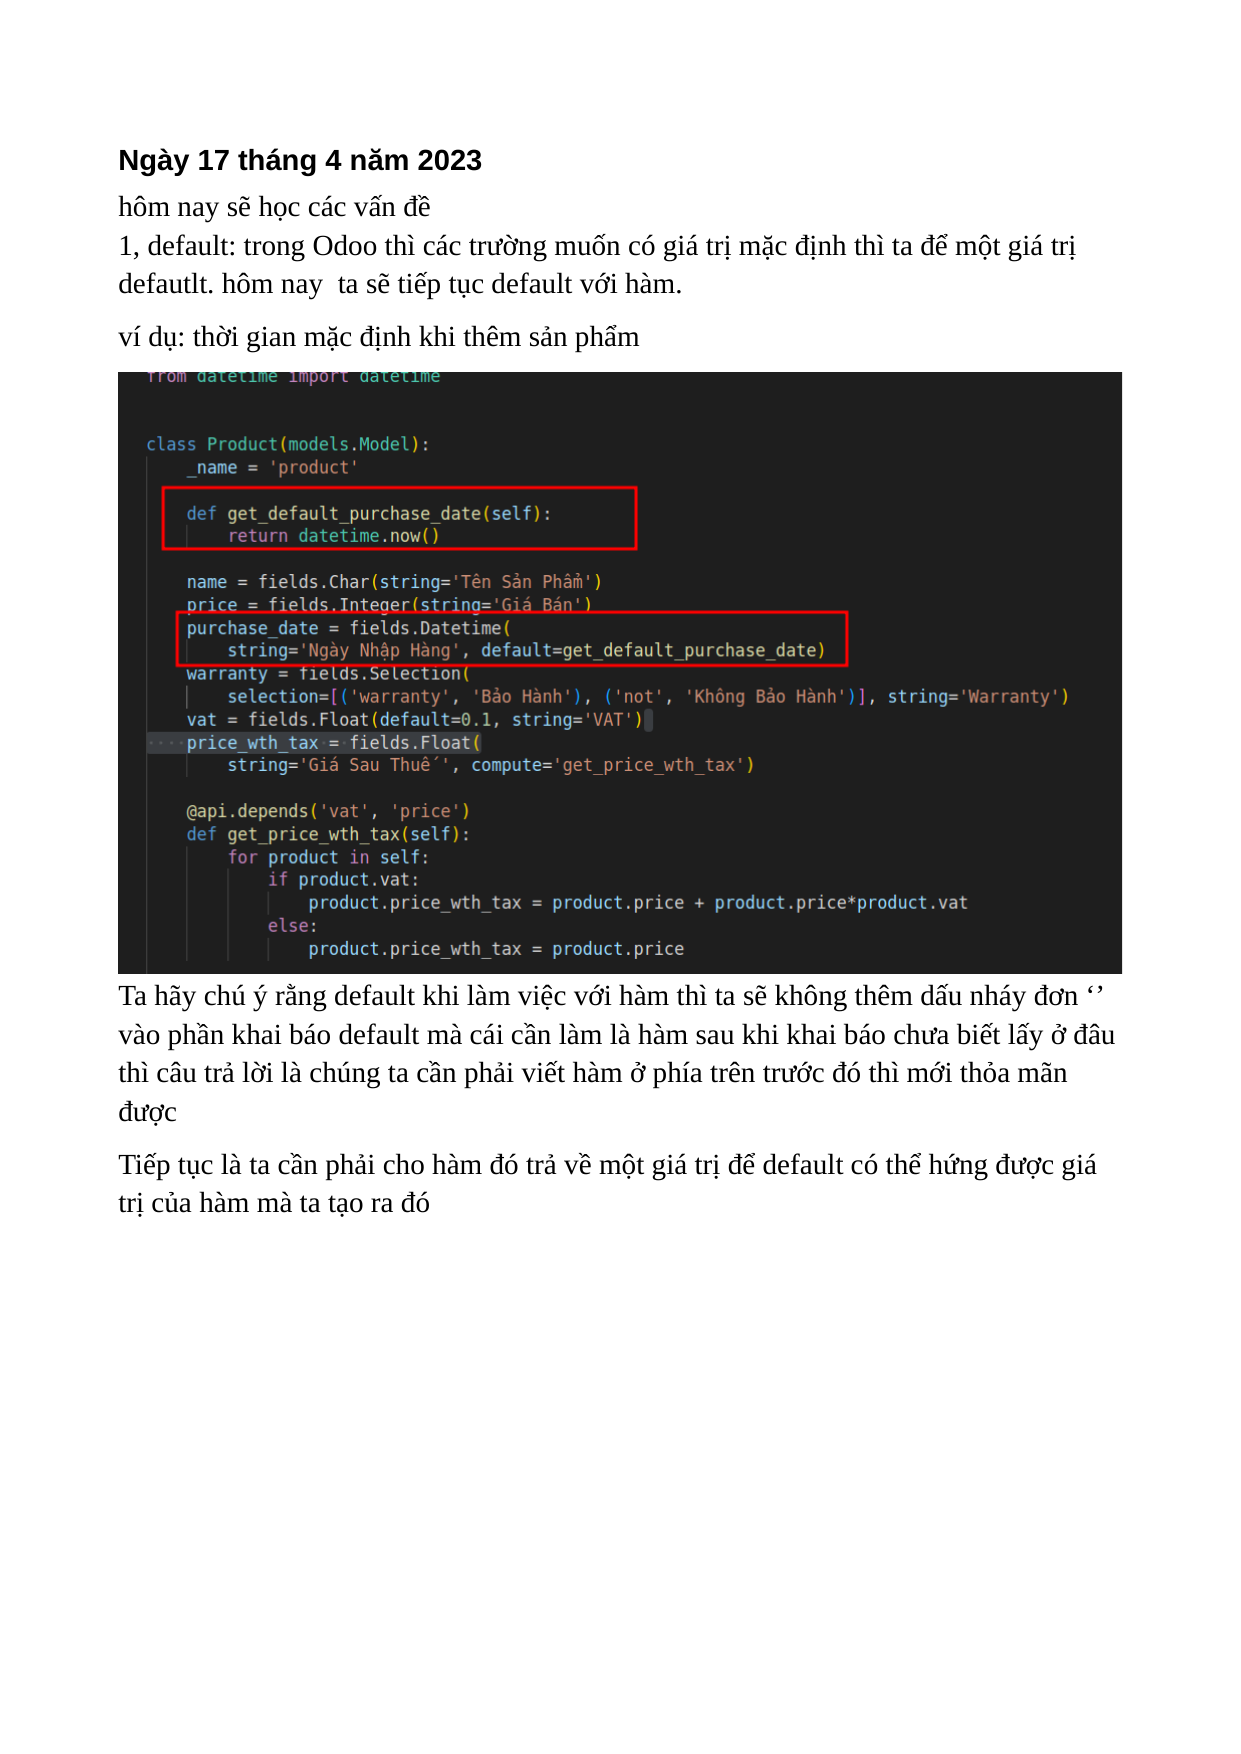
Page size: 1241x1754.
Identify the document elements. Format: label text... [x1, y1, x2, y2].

subtitle Ngày 17 tháng 4 năm 2023 [118, 143, 1122, 177]
text hôm nay sẽ học các vấn đề 1, default: trong Odoo thì các trường muốn có giá trị mặc định thì ta để một giá trị defautlt. hôm nay ta sẽ tiếp tục default với hàm. [118, 189, 1122, 300]
picture [118, 372, 1123, 974]
text ví dụ: thời gian mặc định khi thêm sản phẩm [118, 319, 1122, 353]
text Tiếp tục là ta cần phải cho hàm đó trả về một giá trị để default có thể hứng được giá trị của hàm mà ta tạo ra đó [118, 1147, 1122, 1219]
text Ta hãy chú ý rằng default khi làm việc với hàm thì ta sẽ không thêm dấu nháy đơn ‘’ vào phần khai báo default mà cái cần làm là hàm sau khi khai báo chưa biết lấy ở đâu thì câu trả lời là chúng ta cần phải viết hàm ở phía trên trước đó thì mới thỏa mãn được [118, 974, 1122, 1127]
